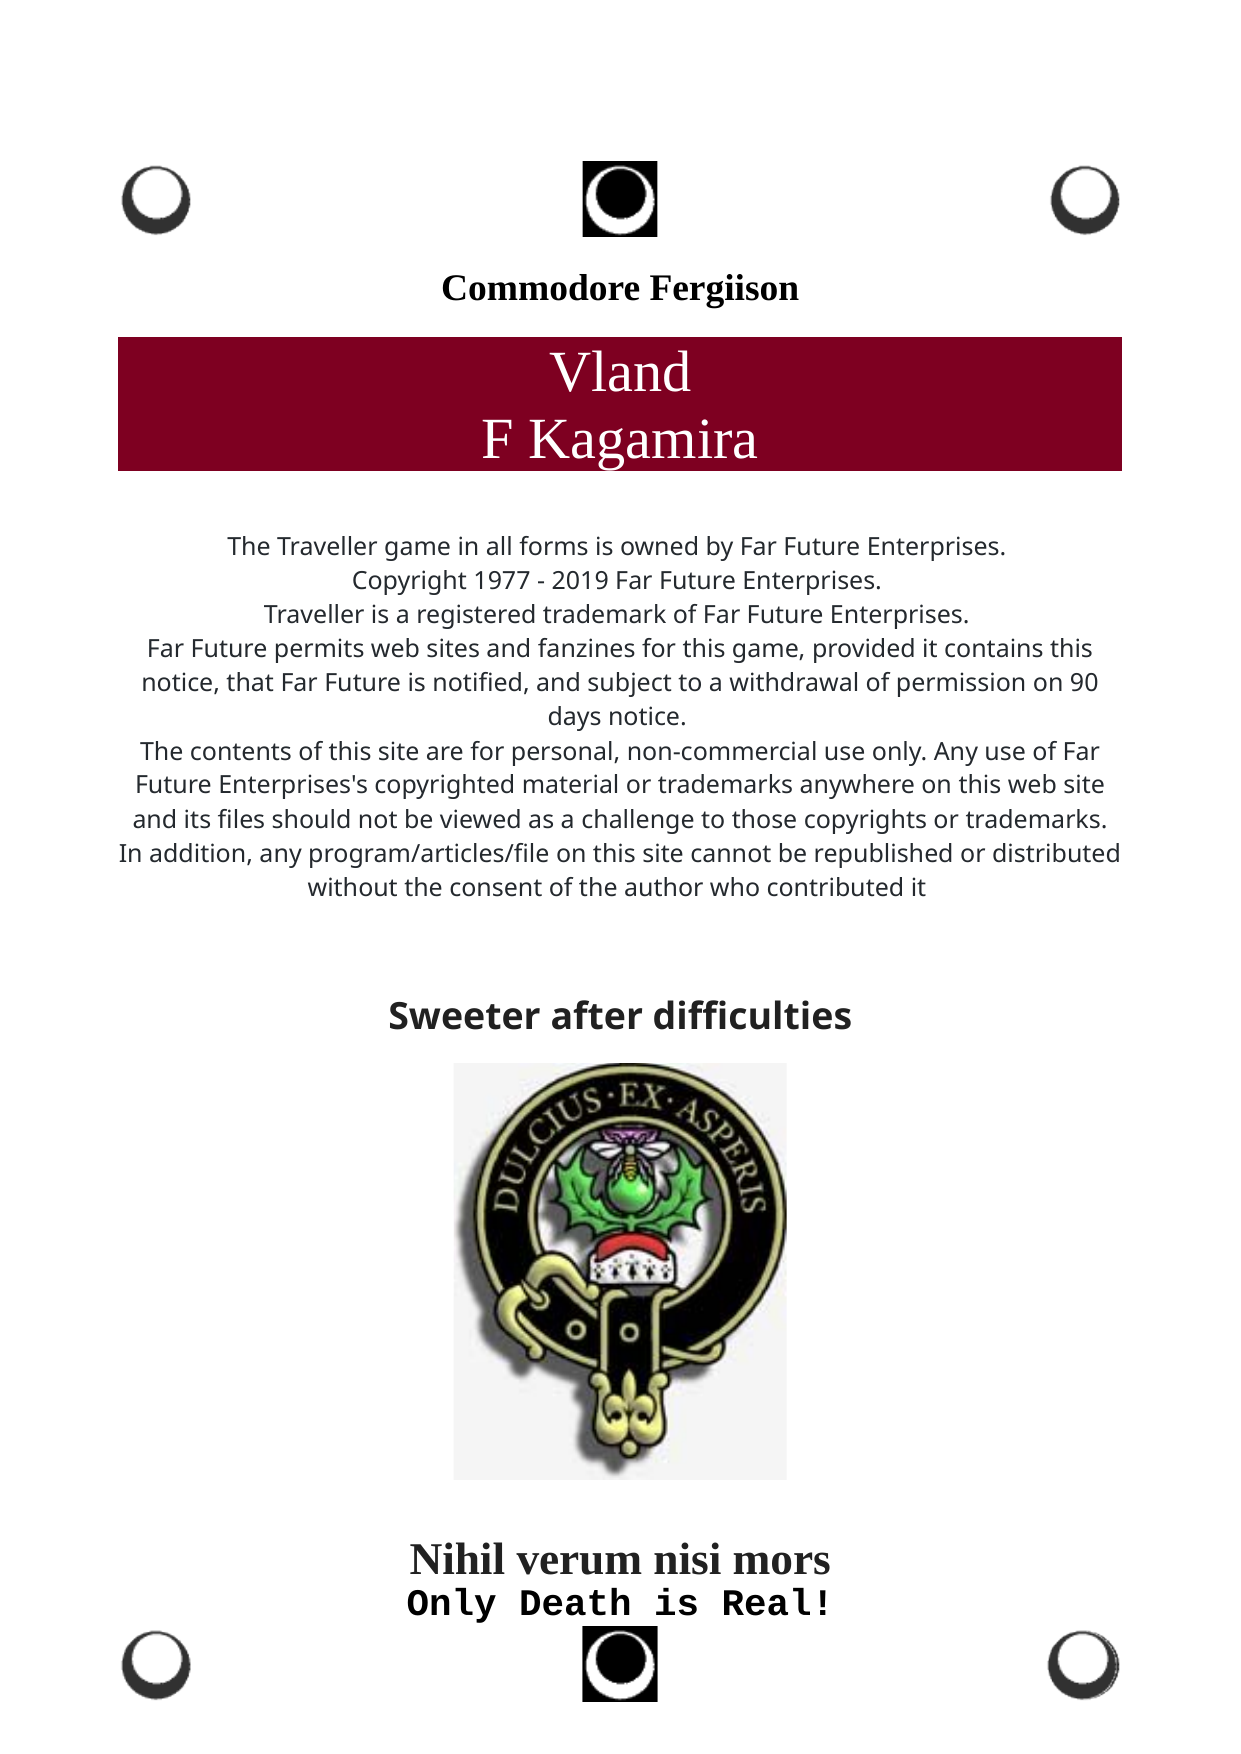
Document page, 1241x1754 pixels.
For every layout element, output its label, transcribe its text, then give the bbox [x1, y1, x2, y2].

text Commodore Fergiison [118, 265, 1122, 308]
picture [582, 1626, 658, 1702]
text Vland [118, 337, 1122, 404]
picture [1047, 161, 1123, 237]
picture [1044, 1626, 1123, 1702]
picture [118, 161, 194, 237]
picture [453, 1063, 787, 1480]
text Sweeter after difficulties [118, 990, 1122, 1041]
text Nihil verum nisi mors [118, 1532, 1122, 1584]
text The Traveller game in all forms is owned by Far Future Enterprises. [118, 529, 1122, 563]
text F Kagamira [118, 404, 1122, 471]
text Traveller is a registered trademark of Far Future Enterprises. [118, 597, 1122, 631]
text Only Death is Real! [118, 1584, 1122, 1627]
text Far Future permits web sites and fanzines for this game, provided it contains this notice, that Far Future is notified, and subject to a withdrawal of permission on 90 days notice. [118, 631, 1122, 733]
picture [118, 1626, 194, 1702]
text The contents of this site are for personal, non-commercial use only. Any use of Far Future Enterprises's copyrighted material or trademarks anywhere on this web site and its files should not be viewed as a challenge to those copyrights or trademarks. In addition, any program/articles/file on this site cannot be republished or distributed without the consent of the author who contributed it [118, 733, 1122, 903]
picture [582, 161, 658, 237]
text Copyright 1977 - 2019 Far Future Enterprises. [118, 563, 1122, 597]
